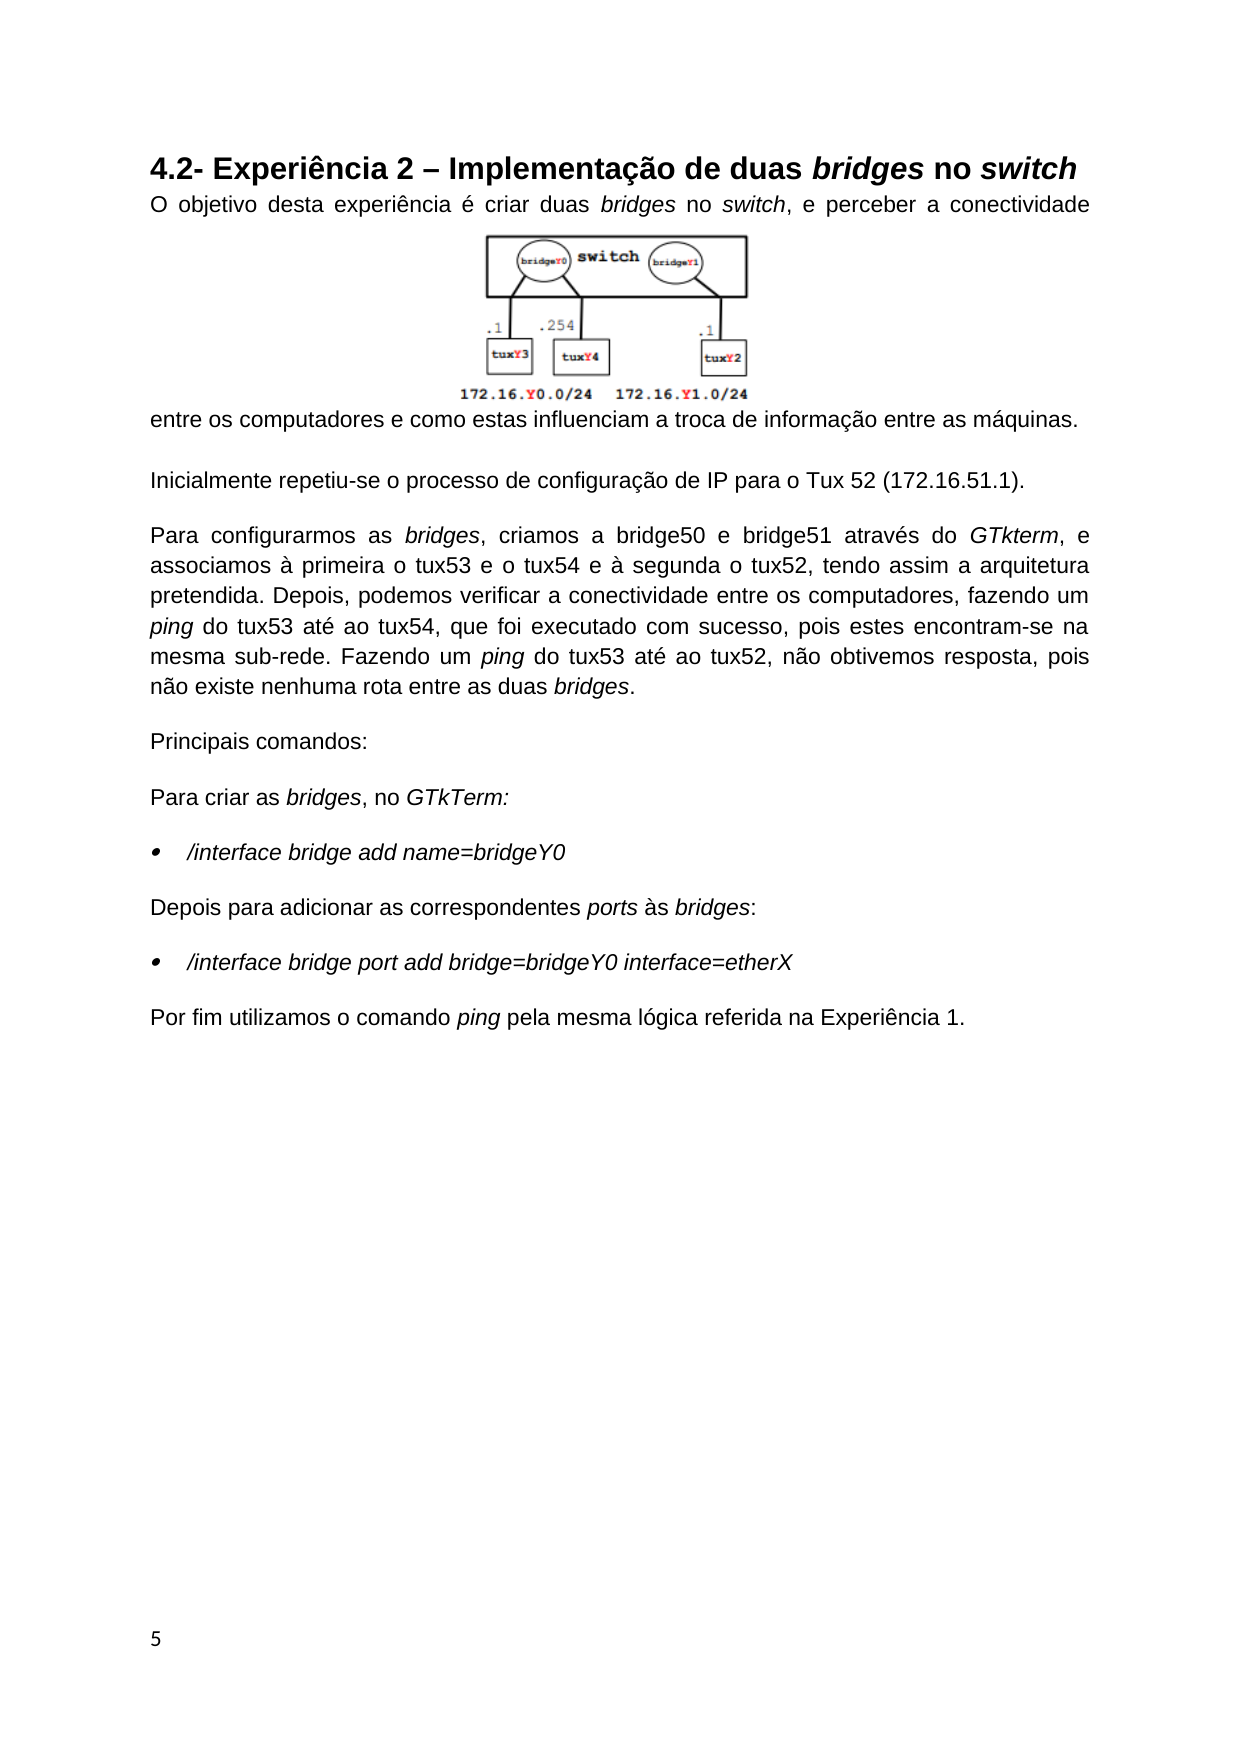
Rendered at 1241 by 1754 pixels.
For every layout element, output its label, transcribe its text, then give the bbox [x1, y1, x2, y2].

picture [460, 227, 750, 407]
list /interface bridge port add bridge=bridgeY0 interface=etherX [150, 949, 1090, 976]
text Inicialmente repetiu-se o processo de configuração de IP para o Tux 52 (172.16.51.1). [150, 467, 1090, 493]
text Principais comandos: [150, 728, 1090, 755]
text Para configurarmos as bridges, criamos a bridge50 e bridge51 através do GTkterm, e associamos à primeira o tux53 e o tux54 e à segunda o tux52, tendo assim a arquitetura pretendida. Depois, podemos verificar a conectividade entre os computadores, fazendo um ping do tux53 até ao tux54, que foi executado com sucesso, pois estes encontram-se na mesma sub-rede. Fazendo um ping do tux53 até ao tux52, não obtivemos resposta, pois não existe nenhuma rota entre as duas bridges. [150, 522, 1090, 699]
text Para criar as bridges, no GTkTerm: [150, 783, 1090, 810]
list /interface bridge add name=bridgeY0 [150, 839, 1090, 865]
text Depois para adicionar as correspondentes ports às bridges: [150, 894, 1090, 920]
text O objetivo desta experiência é criar duas bridges no switch, e perceber a conectividade entre os computadores e como estas influenciam a troca de informação entre as máquinas. [150, 191, 1090, 433]
text 4.2- Experiência 2 – Implementação de duas bridges no switch [150, 150, 1090, 186]
text Por fim utilizamos o comando ping pela mesma lógica referida na Experiência 1. [150, 1004, 1090, 1031]
